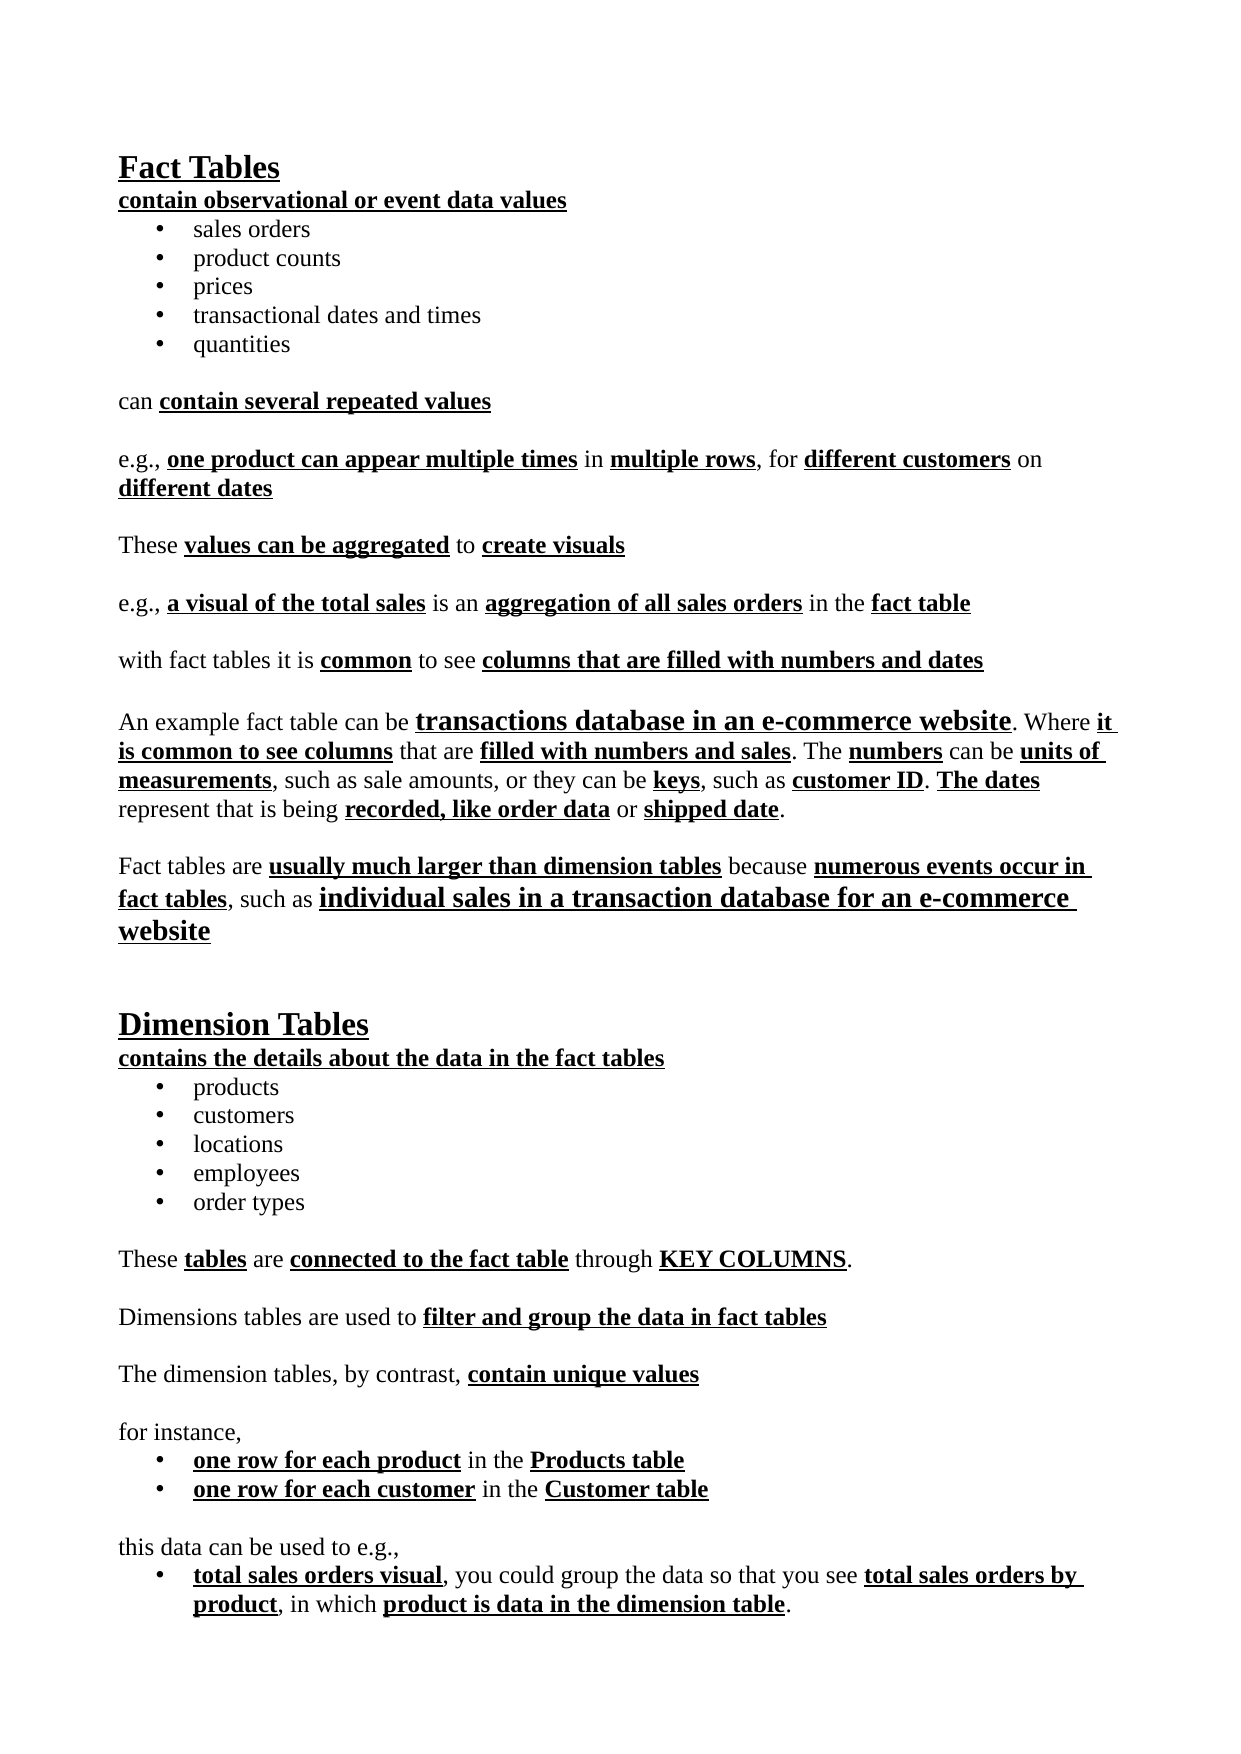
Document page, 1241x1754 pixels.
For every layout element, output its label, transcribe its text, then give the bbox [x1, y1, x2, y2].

text These values can be aggregated to create visuals [118, 530, 1122, 559]
list prices [156, 271, 1122, 300]
text Fact Tables [118, 147, 1122, 185]
list total sales orders visual, you could group the data so that you see total sales orders by product, in which product is data in the dimension table. [156, 1560, 1122, 1618]
text The dimension tables, by contrast, contain unique values [118, 1359, 1122, 1388]
list employees [156, 1158, 1122, 1187]
text Fact tables are usually much larger than dimension tables because numerous events occur in fact tables, such as individual sales in a transaction database for an e-commerce website [118, 851, 1122, 947]
list quantities [156, 329, 1122, 358]
text Dimensions tables are used to filter and group the data in fact tables [118, 1302, 1122, 1330]
text Dimension Tables [118, 1004, 1122, 1043]
text contain observational or event data values [118, 185, 1122, 214]
text e.g., a visual of the total sales is an aggregation of all sales orders in the fact table [118, 588, 1122, 616]
text e.g., one product can appear multiple times in multiple rows, for different customers on different dates [118, 444, 1122, 501]
list one row for each product in the Products table [156, 1445, 1122, 1474]
text this data can be used to e.g., [118, 1532, 1122, 1560]
text contains the details about the data in the fact tables [118, 1043, 1122, 1072]
list products [156, 1072, 1122, 1100]
list transactional dates and times [156, 300, 1122, 329]
list one row for each customer in the Customer table [156, 1474, 1122, 1503]
list order types [156, 1187, 1122, 1215]
text for instance, [118, 1417, 1122, 1445]
list sales orders [156, 214, 1122, 243]
text with fact tables it is common to see columns that are filled with numbers and dates [118, 645, 1122, 674]
list locations [156, 1129, 1122, 1158]
list customers [156, 1100, 1122, 1129]
text These tables are connected to the fact table through KEY COLUMNS. [118, 1244, 1122, 1273]
text can contain several repeated values [118, 386, 1122, 415]
list product counts [156, 243, 1122, 271]
text An example fact table can be transactions database in an e-commerce website. Where it is common to see columns that are filled with numbers and sales. The numbers can be units of measurements, such as sale amounts, or they can be keys, such as customer ID. The dates represent that is being recorded, like order data or shipped date. [118, 703, 1122, 822]
